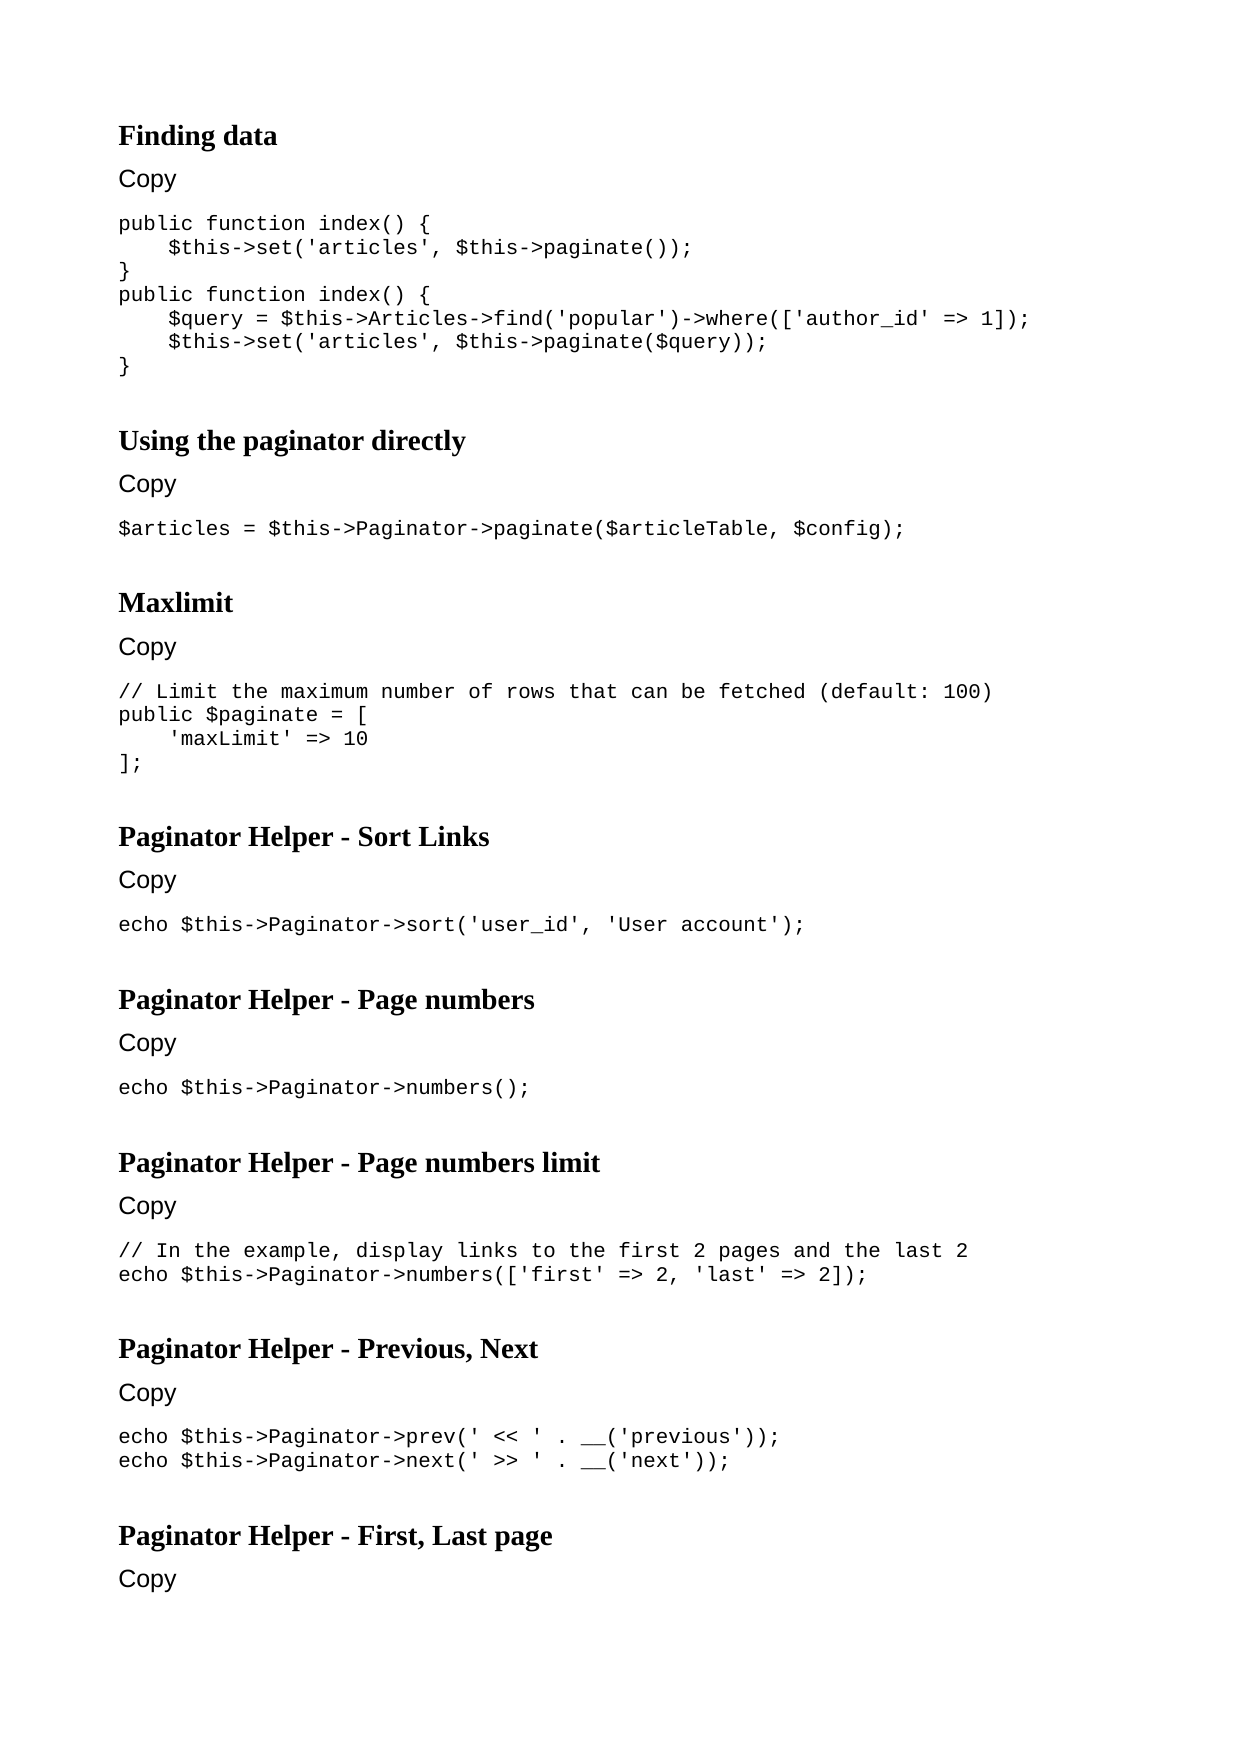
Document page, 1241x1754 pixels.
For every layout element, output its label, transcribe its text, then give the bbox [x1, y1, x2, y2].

text Copy [118, 632, 1122, 660]
text echo $this->Paginator->sort('user_id', 'User account'); [118, 914, 1122, 938]
text Copy [118, 1028, 1122, 1057]
text public function index() { [118, 213, 1122, 237]
text $articles = $this->Paginator->paginate($articleTable, $config); [118, 518, 1122, 542]
text 'maxLimit' => 10 [118, 728, 1122, 752]
text // In the example, display links to the first 2 pages and the last 2 [118, 1240, 1122, 1264]
text ]; [118, 752, 1122, 775]
subtitle Paginator Helper - Page numbers limit [118, 1145, 1122, 1178]
text public $paginate = [ [118, 704, 1122, 728]
subtitle Paginator Helper - Page numbers [118, 982, 1122, 1016]
subtitle Paginator Helper - Previous, Next [118, 1331, 1122, 1365]
text Copy [118, 1191, 1122, 1220]
subtitle Maxlimit [118, 586, 1122, 619]
subtitle Finding data [118, 118, 1122, 152]
text $query = $this->Articles->find('popular')->where(['author_id' => 1]); [118, 308, 1122, 331]
text Copy [118, 1564, 1122, 1593]
text // Limit the maximum number of rows that can be fetched (default: 100) [118, 681, 1122, 704]
text Copy [118, 469, 1122, 498]
text } [118, 355, 1122, 379]
text echo $this->Paginator->next(' >> ' . __('next')); [118, 1450, 1122, 1474]
text echo $this->Paginator->numbers(['first' => 2, 'last' => 2]); [118, 1264, 1122, 1287]
text echo $this->Paginator->prev(' << ' . __('previous')); [118, 1427, 1122, 1450]
subtitle Paginator Helper - First, Last page [118, 1518, 1122, 1551]
text public function index() { [118, 284, 1122, 308]
text $this->set('articles', $this->paginate($query)); [118, 331, 1122, 355]
text Copy [118, 865, 1122, 894]
text $this->set('articles', $this->paginate()); [118, 237, 1122, 261]
text } [118, 261, 1122, 284]
text Copy [118, 164, 1122, 193]
subtitle Using the paginator directly [118, 423, 1122, 456]
text Copy [118, 1377, 1122, 1406]
text echo $this->Paginator->numbers(); [118, 1077, 1122, 1101]
subtitle Paginator Helper - Sort Links [118, 819, 1122, 853]
